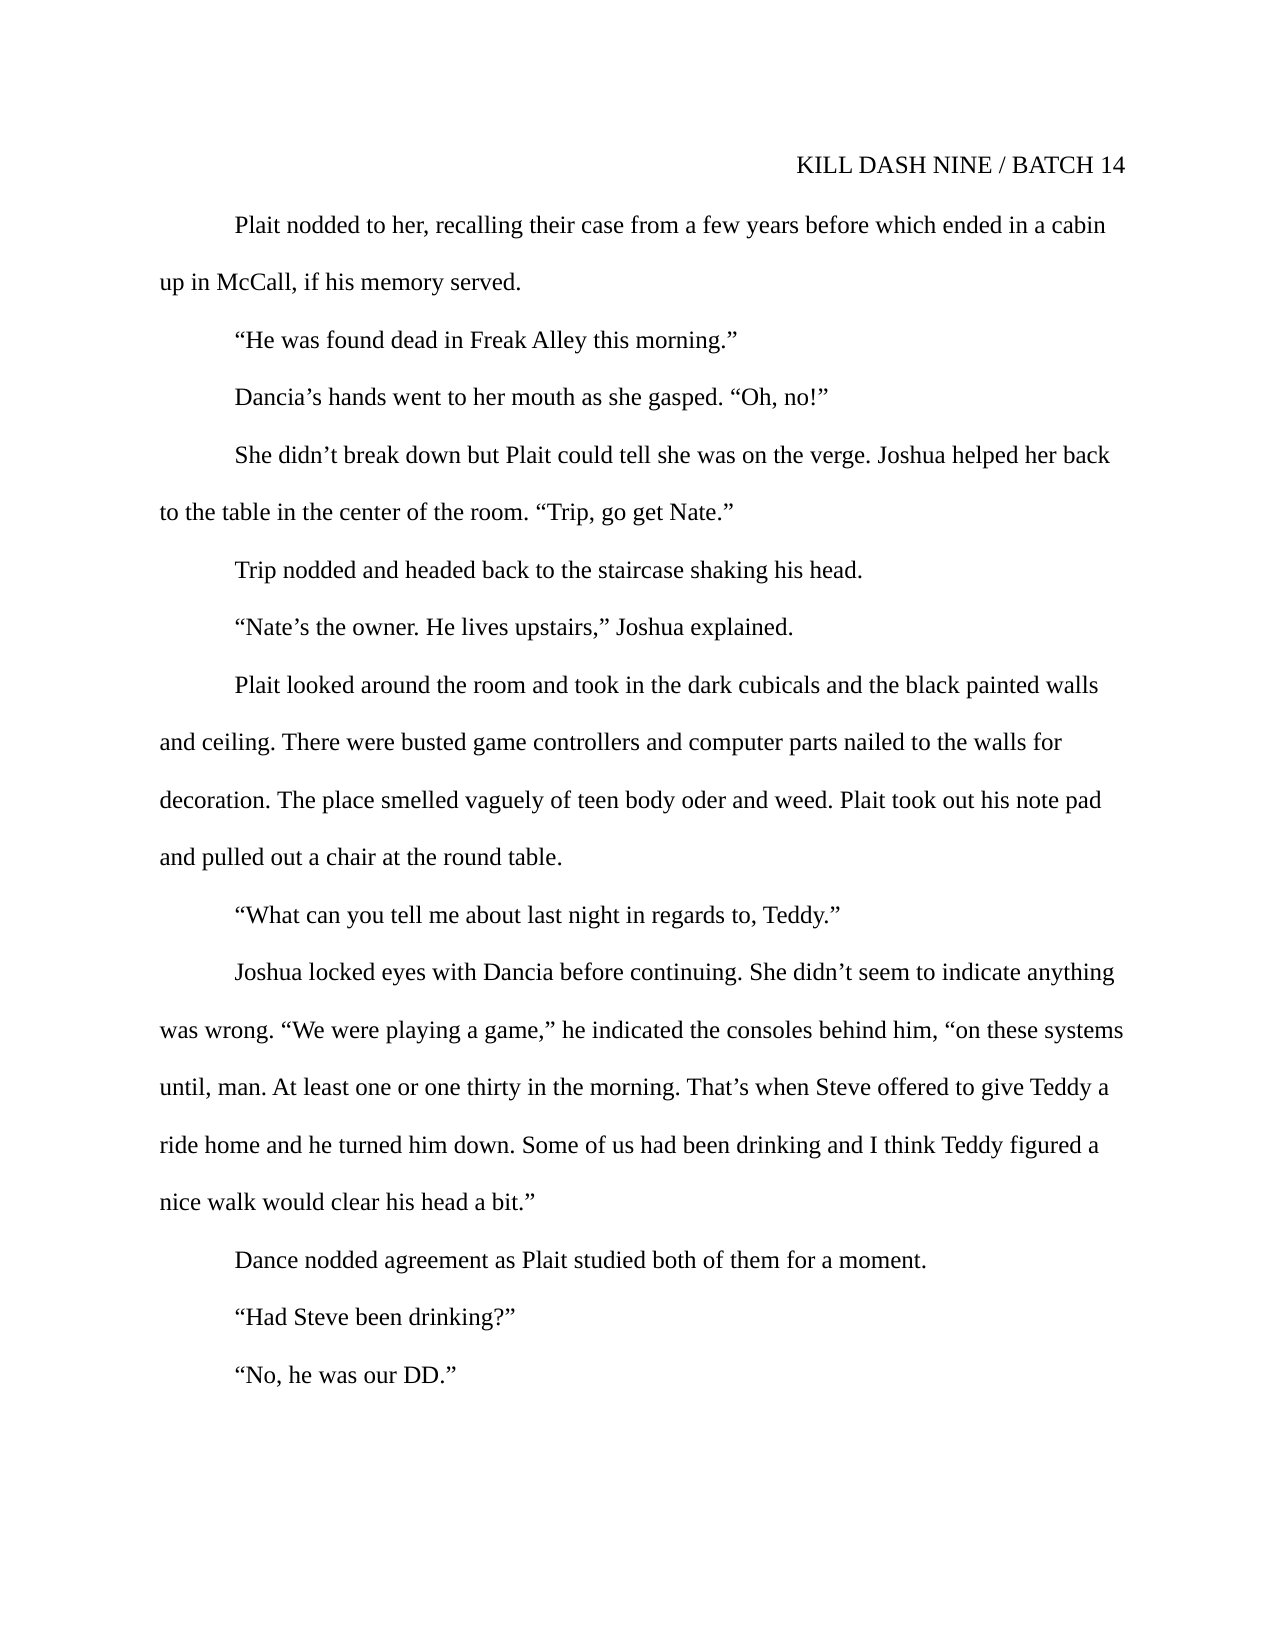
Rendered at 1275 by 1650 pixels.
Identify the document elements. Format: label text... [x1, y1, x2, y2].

text Trip nodded and headed back to the staircase shaking his head. [159, 555, 1125, 584]
text “He was found dead in Freak Alley this morning.” [159, 325, 1125, 354]
text “What can you tell me about last night in regards to, Teddy.” [159, 900, 1125, 929]
text Joshua locked eyes with Dancia before continuing. She didn’t seem to indicate anything was wrong. “We were playing a game,” he indicated the consoles behind him, “on these systems until, man. At least one or one thirty in the morning. That’s when Steve offered to give Teddy a ride home and he turned him down. Some of us had been drinking and I think Teddy figured a nice walk would clear his head a bit.” [159, 957, 1125, 1216]
text “No, he was our DD.” [159, 1360, 1125, 1389]
text She didn’t break down but Plait could tell she was on the verge. Joshua helped her back to the table in the center of the room. “Trip, go get Nate.” [159, 440, 1125, 526]
text Plait nodded to her, recalling their case from a few years before which ended in a cabin up in McCall, if his memory served. [159, 210, 1125, 296]
text “Had Steve been drinking?” [159, 1302, 1125, 1331]
text Plait looked around the room and took in the dark cubicals and the black painted walls and ceiling. There were busted game controllers and computer parts nailed to the walls for decoration. The place smelled vaguely of teen body oder and weed. Plait took out his note pad and pulled out a chair at the round table. [159, 670, 1125, 871]
text Dance nodded agreement as Plait studied both of them for a moment. [159, 1245, 1125, 1274]
text Dancia’s hands went to her mouth as she gasped. “Oh, no!” [159, 382, 1125, 411]
text “Nate’s the owner. He lives upstairs,” Joshua explained. [159, 612, 1125, 641]
